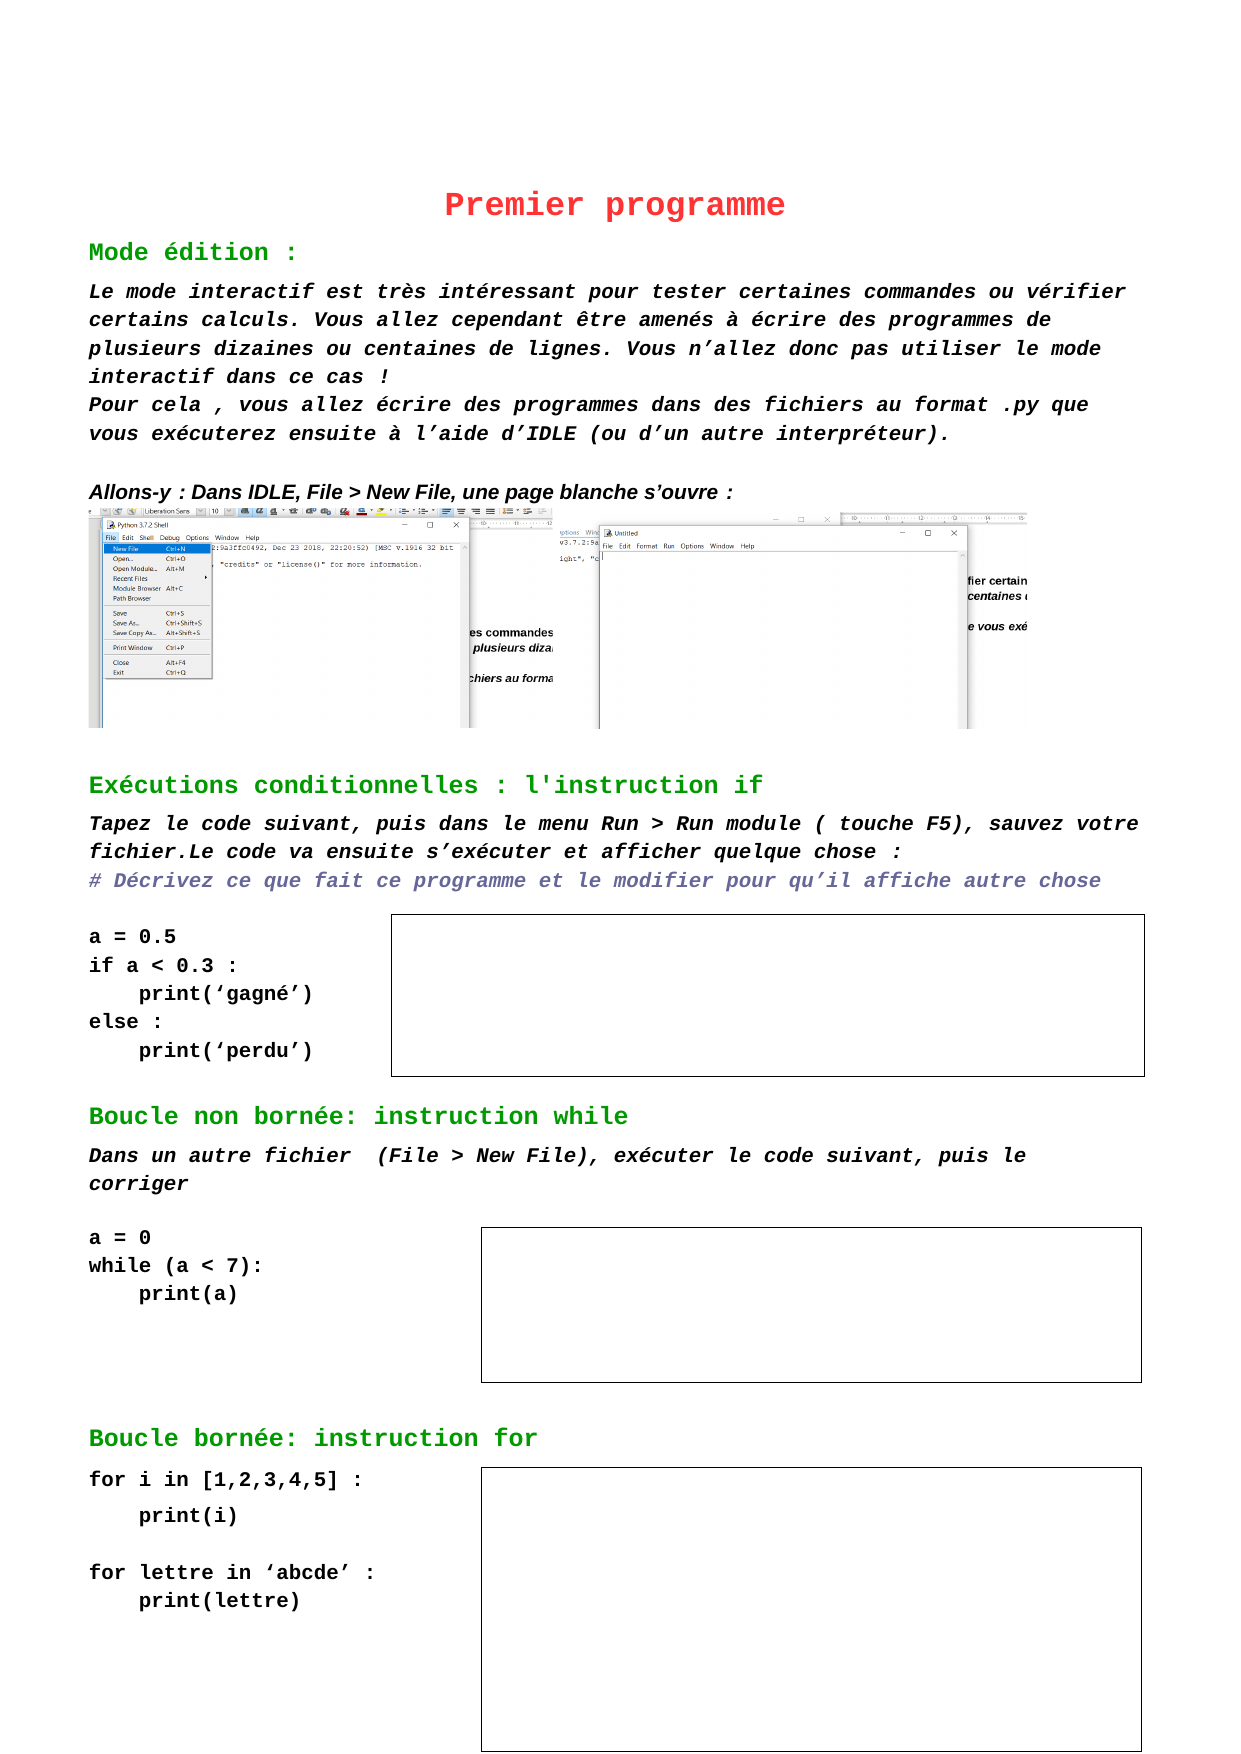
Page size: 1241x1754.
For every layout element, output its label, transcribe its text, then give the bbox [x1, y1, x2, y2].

text Allons-y : Dans IDLE, File > New File, une page blanche s’ouvre : [88, 479, 1152, 503]
text Le mode interactif est très intéressant pour tester certaines commandes ou vérifier certains calculs. Vous allez cependant être amenés à écrire des programmes de plusieurs dizaines ou centaines de lignes. Vous n’allez donc pas utiliser le mode interactif dans ce cas ! [88, 281, 1152, 389]
text else : [88, 1011, 391, 1035]
text a = 0 [88, 1227, 481, 1250]
text [1142, 1227, 1152, 1250]
picture [88, 508, 227, 728]
text Dans un autre fichier (File > New File), exécuter le code suivant, puis le corriger [88, 1145, 1152, 1197]
subtitle Premier programme [88, 184, 1152, 225]
text for lettre in ‘abcde’ : [88, 1562, 481, 1585]
text print(i) [88, 1505, 481, 1529]
text # Décrivez ce que fait ce programme et le modifier pour qu’il affiche autre chose [88, 870, 1152, 893]
text if a < 0.3 : [88, 955, 391, 978]
text Tapez le code suivant, puis dans le menu Run > Run module ( touche F5), sauvez votre fichier.Le code va ensuite s’exécuter et afficher quelque chose : [88, 813, 1152, 865]
subtitle Boucle non bornée: instruction while [88, 1104, 1152, 1132]
text [1145, 1011, 1152, 1035]
text print(‘gagné’) [88, 983, 391, 1007]
subtitle Boucle bornée: instruction for [88, 1426, 1152, 1454]
text print(lettre) [88, 1590, 481, 1614]
text print(a) [88, 1283, 481, 1335]
subtitle for i in [1,2,3,4,5] : [88, 1469, 481, 1492]
subtitle Exécutions conditionnelles : l'instruction if [88, 772, 1152, 801]
text [1145, 926, 1152, 950]
subtitle Mode édition : [88, 240, 1152, 268]
text [1142, 1283, 1152, 1335]
text [1142, 1505, 1152, 1529]
picture [560, 512, 1009, 729]
text print(‘perdu’) [88, 1040, 391, 1063]
text Pour cela , vous allez écrire des programmes dans des fichiers au format .py que vous exécuterez ensuite à l’aide d’IDLE (ou d’un autre interpréteur). [88, 394, 1152, 446]
text a = 0.5 [88, 926, 391, 950]
text while (a < 7): [88, 1255, 481, 1279]
